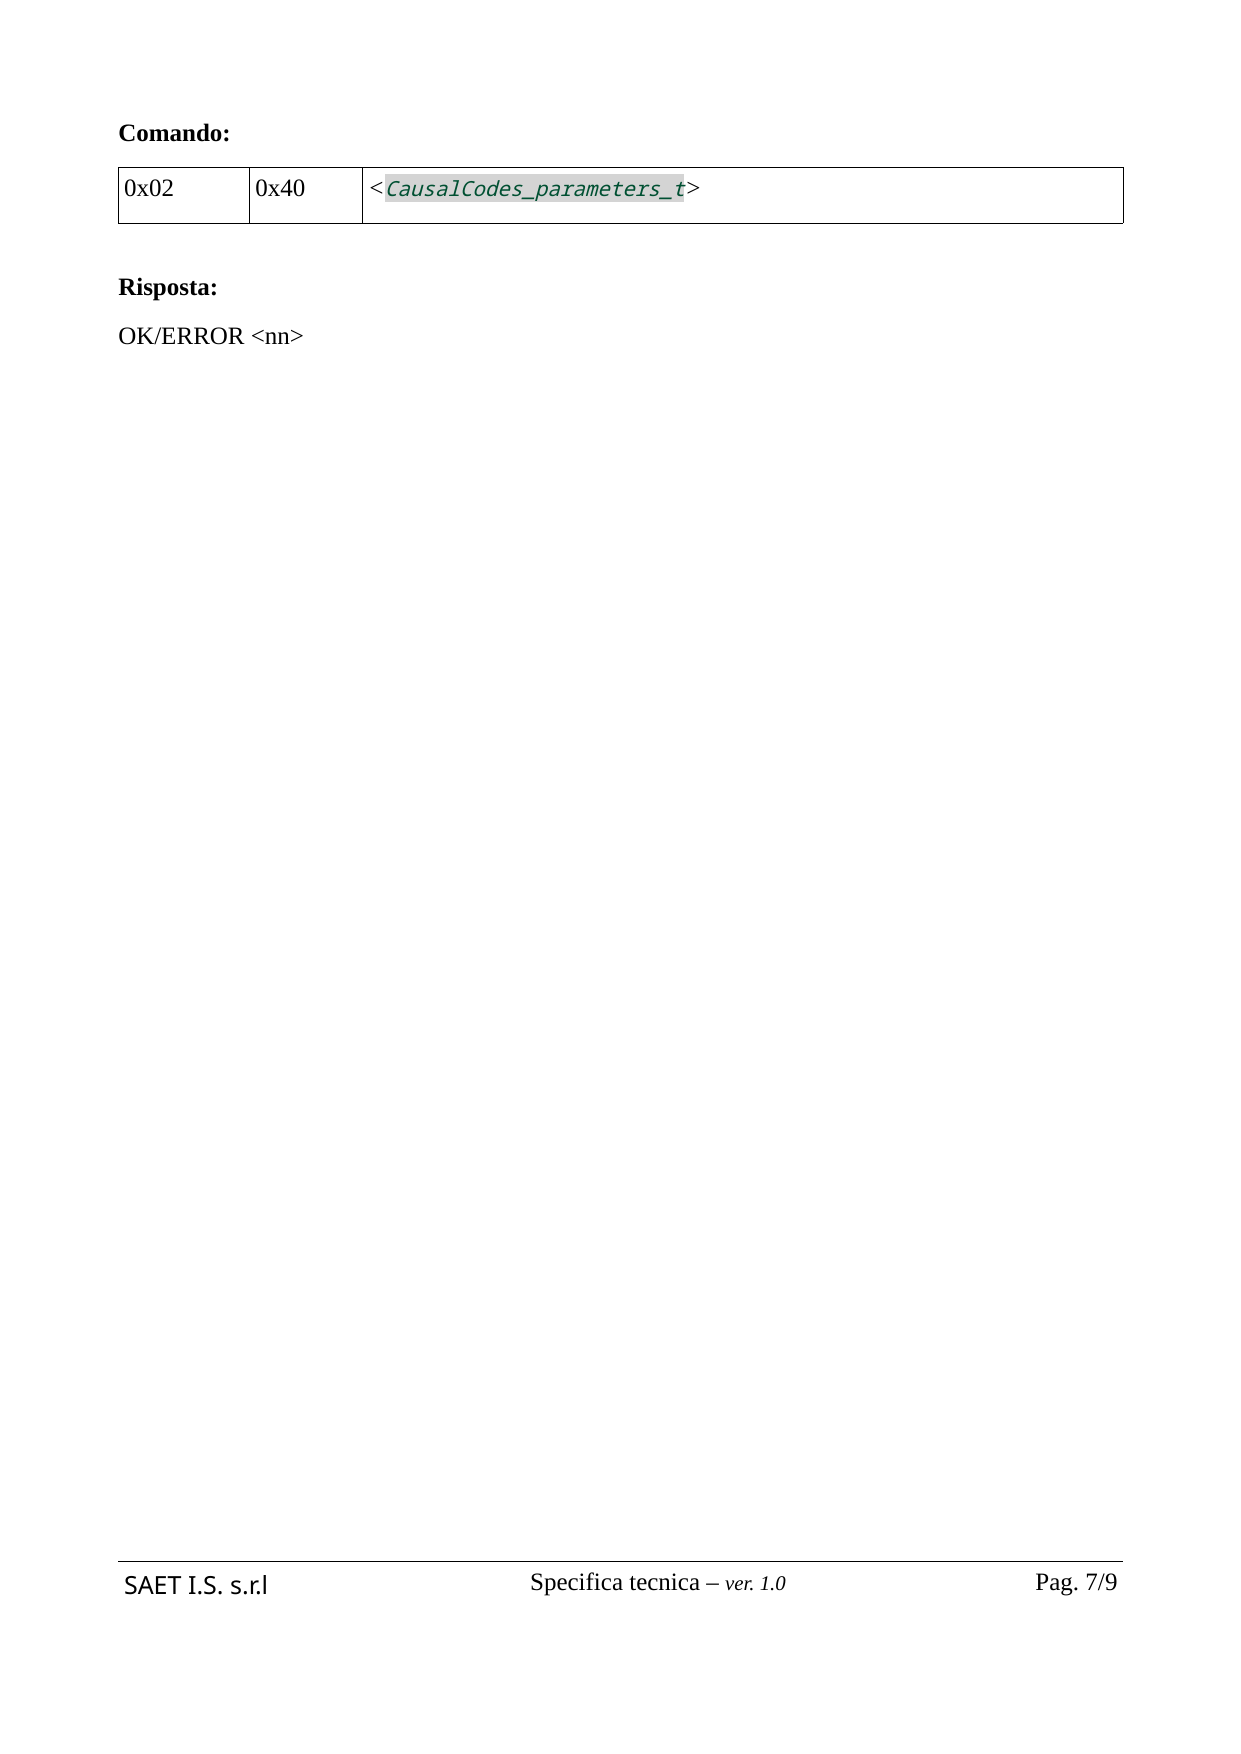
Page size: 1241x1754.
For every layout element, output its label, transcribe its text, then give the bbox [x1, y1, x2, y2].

text Risposta: [118, 272, 1122, 301]
text Comando: [118, 118, 1122, 147]
table_header 0x40 [250, 168, 362, 223]
table_header 0x02 [119, 168, 249, 223]
text OK/ERROR <nn> [118, 321, 1122, 350]
table_header <CausalCodes_parameters_t> [363, 168, 1123, 223]
